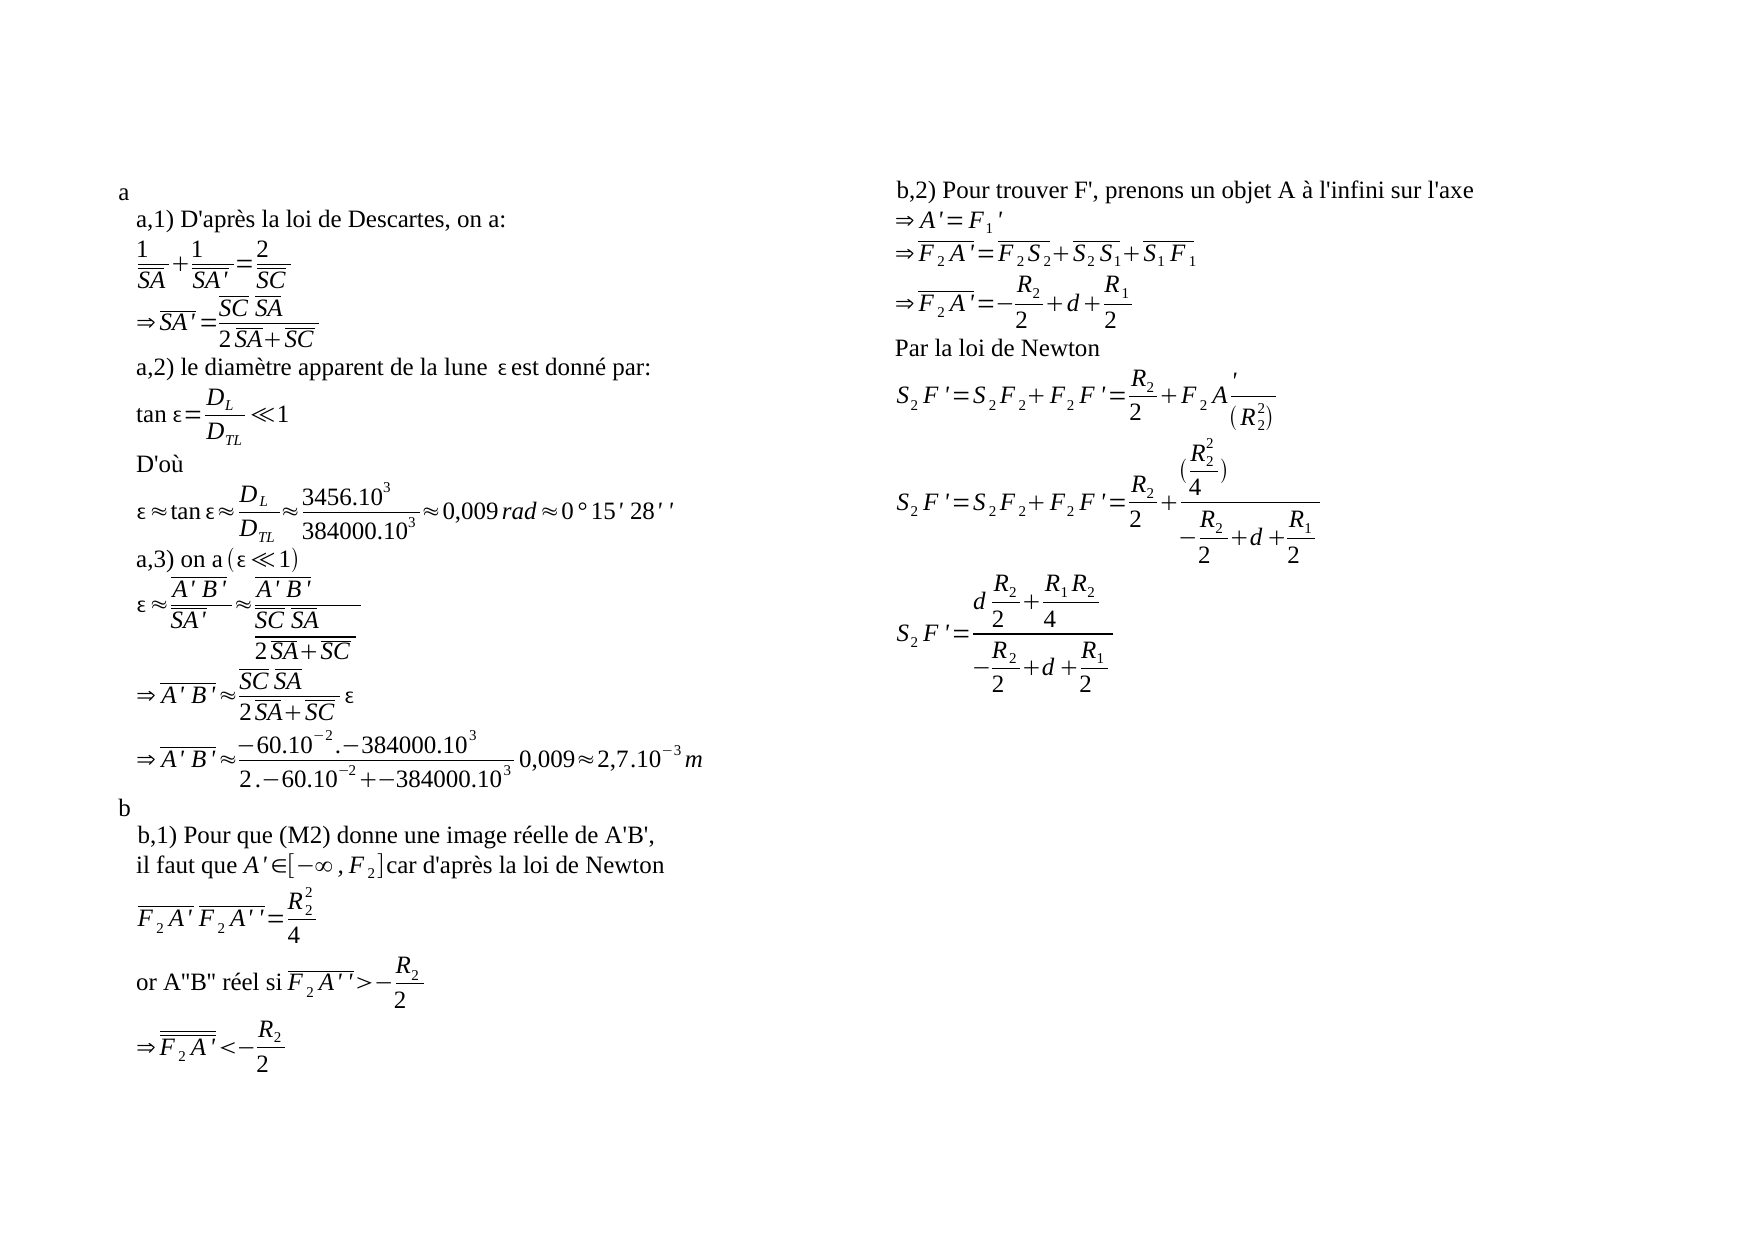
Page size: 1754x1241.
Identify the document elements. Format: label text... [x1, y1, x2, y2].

text a [118, 177, 877, 206]
text b [118, 793, 877, 822]
